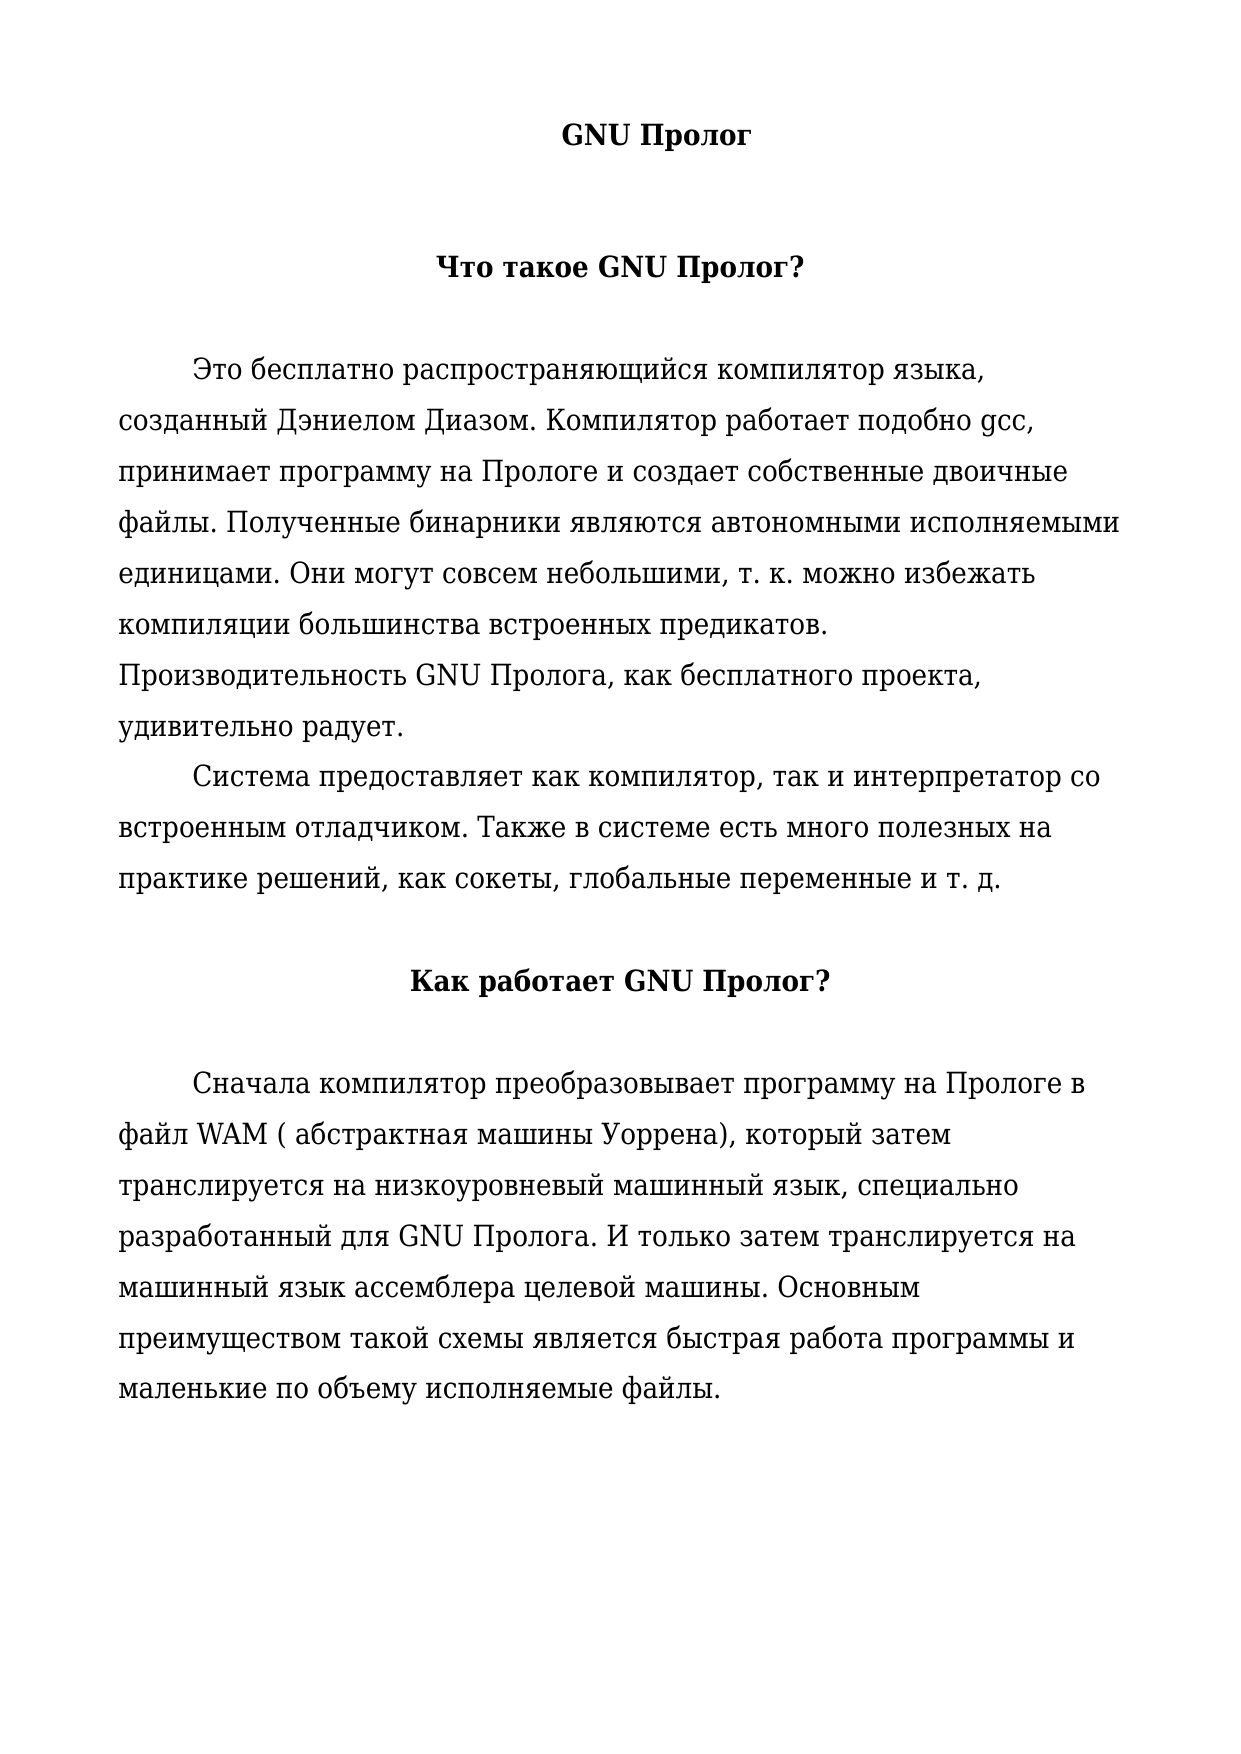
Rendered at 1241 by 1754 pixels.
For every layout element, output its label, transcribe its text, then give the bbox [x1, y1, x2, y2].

text Сначала компилятор преобразовывает программу на Прологе в файл WAM ( абстрактная машины Уоррена), который затем транслируется на низкоуровневый машинный язык, специально разработанный для GNU Пролога. И только затем транслируется на машинный язык ассемблера целевой машины. Основным преимуществом такой схемы является быстрая работа программы и маленькие по объему исполняемые файлы. [118, 1066, 1122, 1406]
text Это бесплатно распространяющийся компилятор языка, созданный Дэниелом Диазом. Компилятор работает подобно gcc, принимает программу на Прологе и создает собственные двоичные файлы. Полученные бинарники являются автономными исполняемыми единицами. Они могут совсем небольшими, т. к. можно избежать компиляции большинства встроенных предикатов. Производительность GNU Пролога, как бесплатного проекта, удивительно радует. [118, 352, 1122, 743]
text GNU Пролог [118, 118, 1122, 152]
text Что такое GNU Пролог? [118, 249, 1122, 284]
text Система предоставляет как компилятор, так и интерпретатор со встроенным отладчиком. Также в системе есть много полезных на практике решений, как сокеты, глобальные переменные и т. д. [118, 760, 1122, 896]
text Как работает GNU Пролог? [118, 963, 1122, 998]
